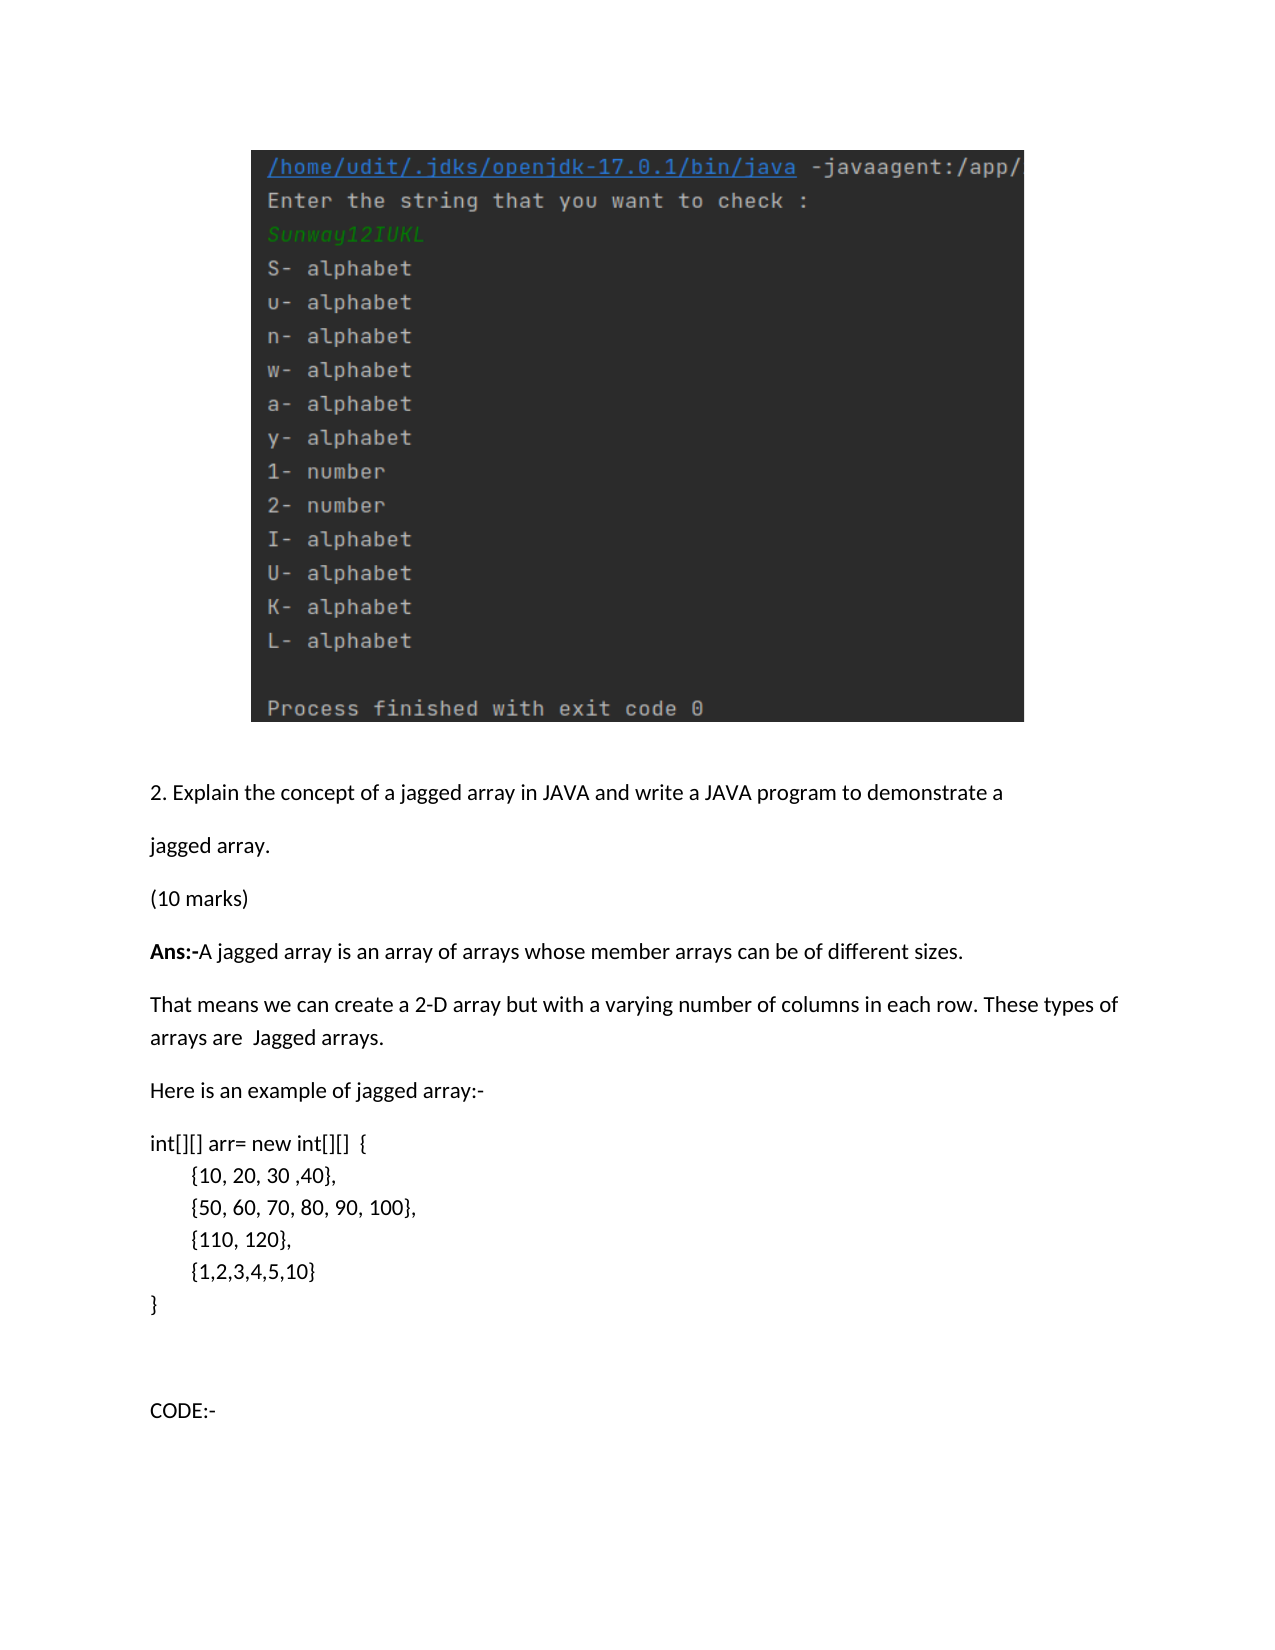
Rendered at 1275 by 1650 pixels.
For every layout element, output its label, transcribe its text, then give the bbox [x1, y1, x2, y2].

text Ans:-A jagged array is an array of arrays whose member arrays can be of different sizes. [150, 937, 1125, 966]
text int[][] arr= new int[][] { {10, 20, 30 ,40}, {50, 60, 70, 80, 90, 100}, {110, 120}, {1,2,3,4,5,10} } [150, 1129, 1125, 1318]
text (10 marks) [150, 884, 1125, 912]
text jagged array. [150, 831, 1125, 859]
text That means we can create a 2-D array but with a varying number of columns in each row. These types of arrays are Jagged arrays. [150, 991, 1125, 1051]
picture [251, 150, 1025, 722]
text CODE:- [150, 1396, 1125, 1424]
text Here is an example of jagged array:- [150, 1076, 1125, 1104]
text 2. Explain the concept of a jagged array in JAVA and write a JAVA program to demonstrate a [150, 778, 1125, 806]
